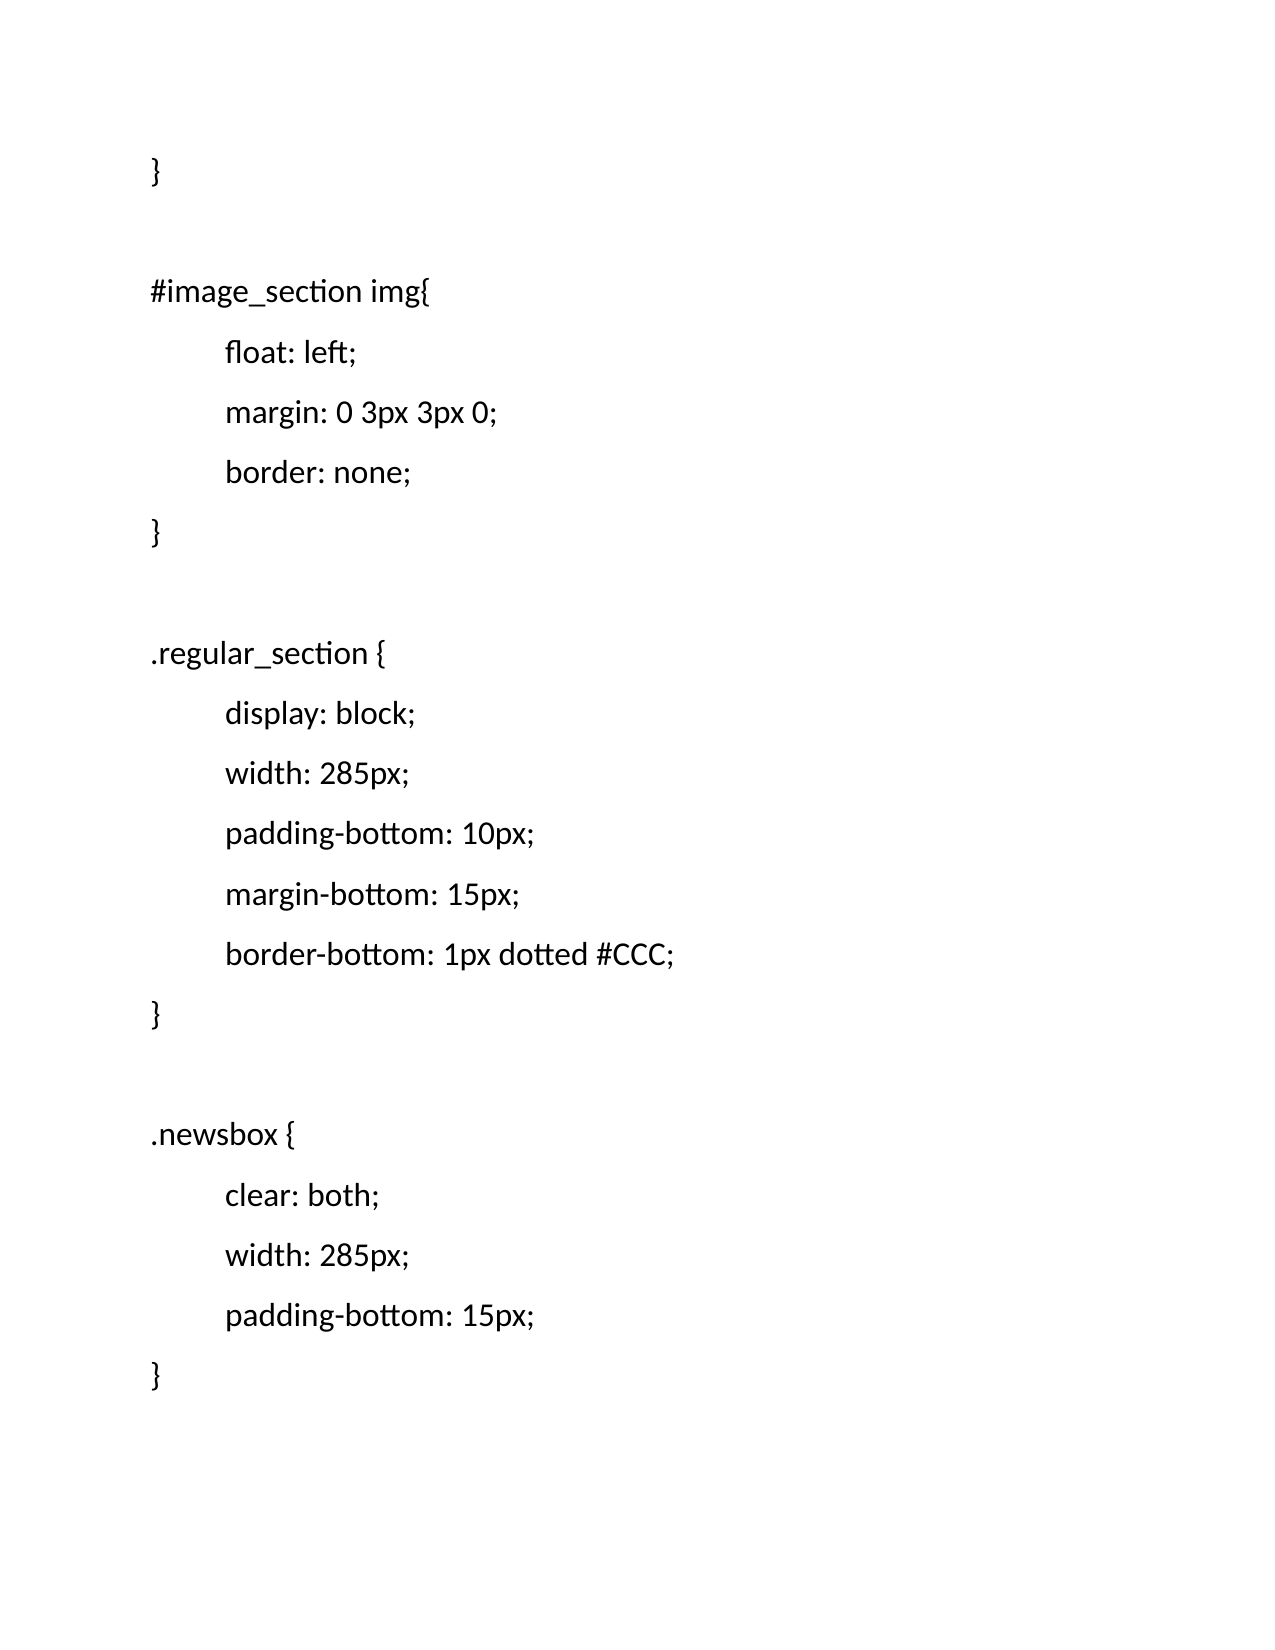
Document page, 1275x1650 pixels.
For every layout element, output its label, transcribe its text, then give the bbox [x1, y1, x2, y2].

text padding-bottom: 10px; [150, 812, 1125, 853]
text border: none; [150, 451, 1125, 492]
text padding-bottom: 15px; [150, 1294, 1125, 1335]
text display: block; [150, 692, 1125, 733]
text width: 285px; [150, 752, 1125, 793]
text } [150, 1354, 1125, 1395]
text margin-bottom: 15px; [150, 872, 1125, 913]
text } [150, 150, 1125, 191]
text width: 285px; [150, 1234, 1125, 1274]
text margin: 0 3px 3px 0; [150, 391, 1125, 432]
text .newsbox { [150, 1113, 1125, 1154]
text clear: both; [150, 1173, 1125, 1214]
text .regular_section { [150, 632, 1125, 672]
text border-bottom: 1px dotted #CCC; [150, 933, 1125, 973]
text } [150, 993, 1125, 1034]
text } [150, 511, 1125, 552]
text float: left; [150, 331, 1125, 371]
text #image_section img{ [150, 270, 1125, 311]
